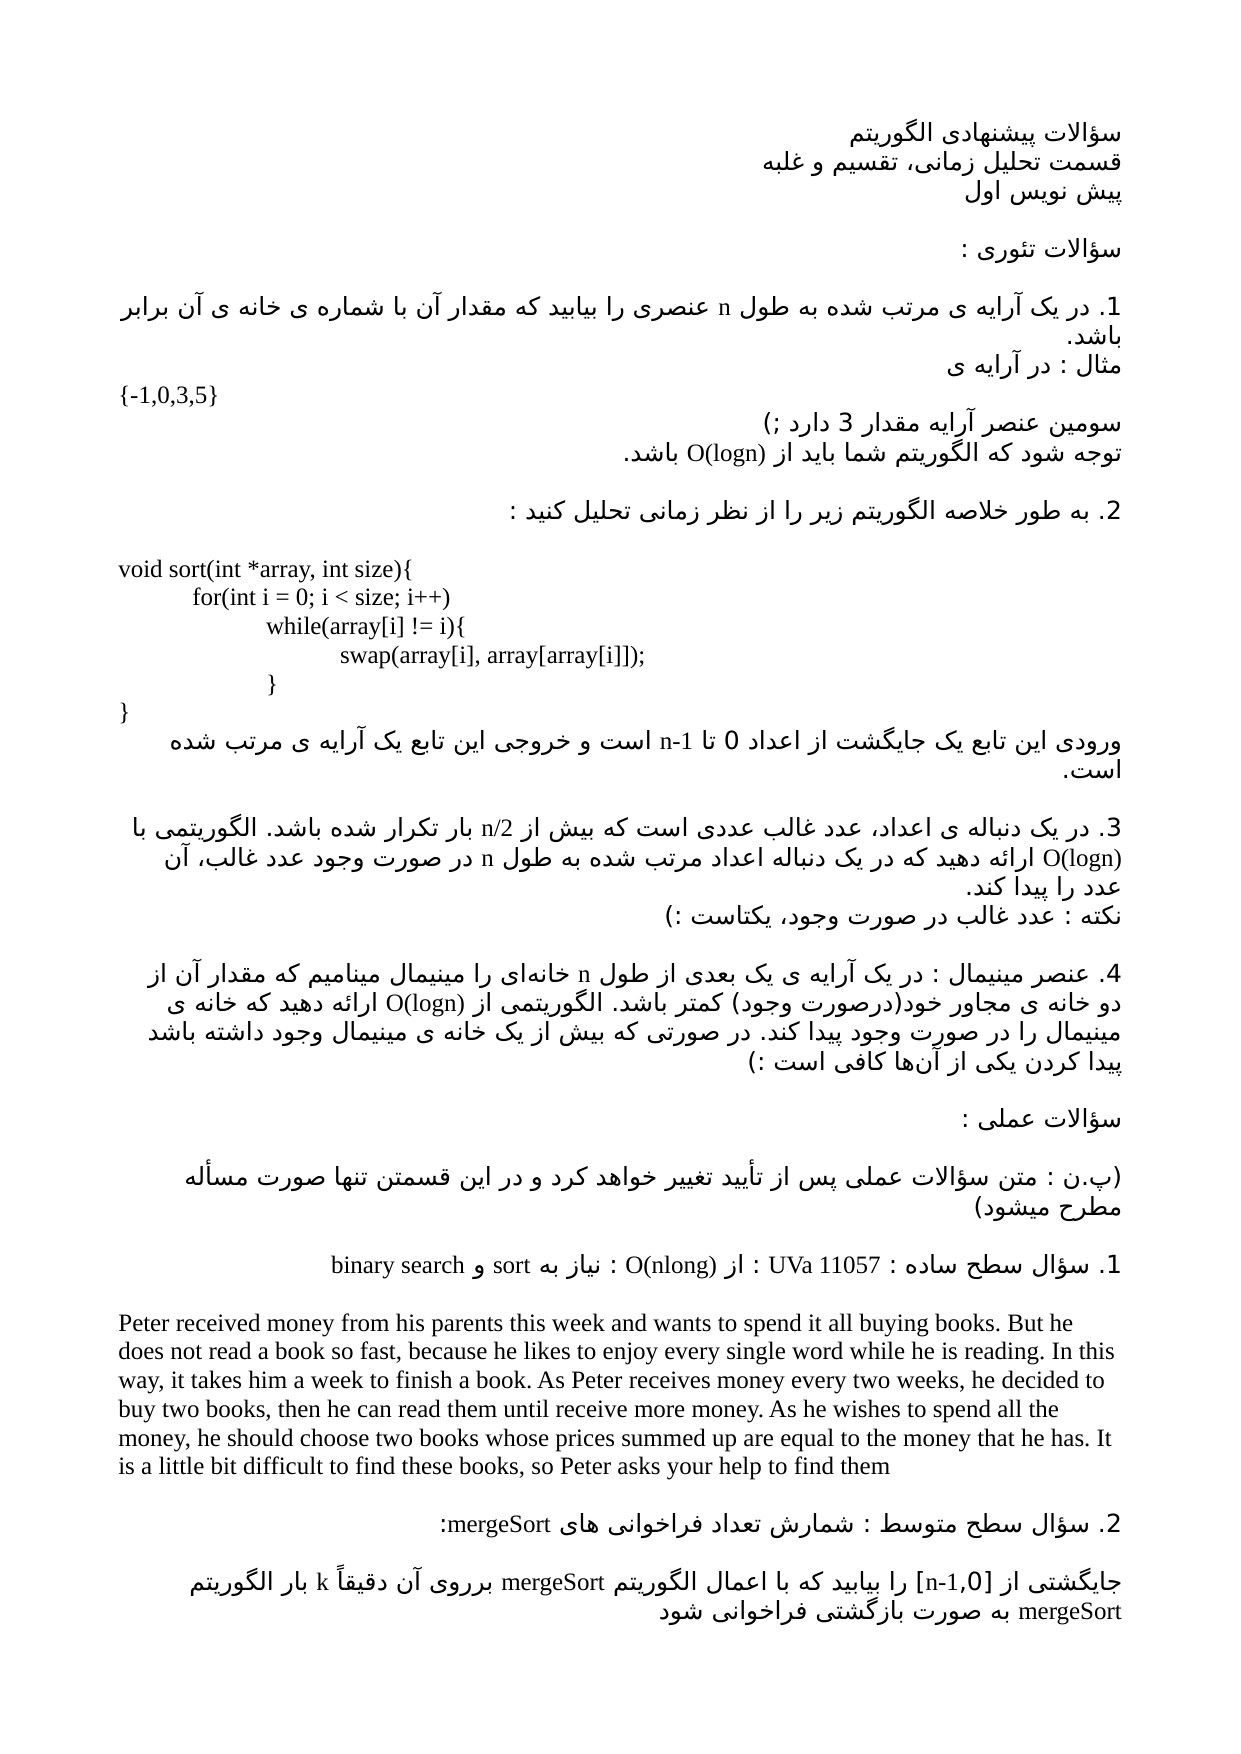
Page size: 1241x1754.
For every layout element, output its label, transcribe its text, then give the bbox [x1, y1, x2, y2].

text } [118, 697, 1122, 726]
text void sort(int *array, int size){ [118, 554, 1122, 582]
text ورودی این تابع یک جایگشت از اعداد 0 تا n-1 است و خروجی این تابع یک آرایه ی مرتب شده است. [118, 726, 1122, 785]
text 4. عنصر مینیمال : در یک آرایه ی یک بعدی از طول n خانه‌ای را مینیمال مینامیم که مقدار آن از دو خانه ی مجاور خود(درصورت وجود) کمتر باشد. الگوریتمی از O(logn) ارائه دهید که خانه ی مینیمال را در صورت وجود پیدا کند. در صورتی که بیش از یک خانه ی مینیمال وجود داشته باشد پیدا کردن یکی از آن‌ها کافی است :) [118, 959, 1122, 1076]
text سؤالات عملی : [118, 1105, 1122, 1134]
text for(int i = 0; i < size; i++) [118, 582, 1122, 611]
text مثال : در آرایه ی [118, 351, 1122, 380]
text Peter received money from his parents this week and wants to spend it all buying books. But he does not read a book so fast, because he likes to enjoy every single word while he is reading. In this way, it takes him a week to finish a book. As Peter receives money every two weeks, he decided to buy two books, then he can read them until receive more money. As he wishes to spend all the money, he should choose two books whose prices summed up are equal to the money that he has. It is a little bit difficult to find these books, so Peter asks your help to find them [118, 1308, 1122, 1480]
text توجه شود که الگوریتم شما باید از O(logn) باشد. [118, 438, 1122, 467]
text 3. در یک دنباله ی اعداد، عدد غالب عددی است که بیش از n/2 بار تکرار شده باشد. الگوریتمی با O(logn) ارائه دهید که در یک دنباله اعداد مرتب شده به طول n در صورت وجود عدد غالب، آن عدد را پیدا کند. [118, 813, 1122, 901]
text نکته : عدد غالب در صورت وجود، یکتاست :) [118, 901, 1122, 930]
text سؤالات پیشنهادی الگوریتم [118, 118, 1122, 147]
text (پ.ن :‌ متن سؤالات عملی پس از تأیید تغییر خواهد کرد و در این قسمتن تنها صورت مسأله مطرح میشود) [118, 1163, 1122, 1221]
text قسمت تحلیل زمانی، تقسیم و غلبه [118, 147, 1122, 176]
text while(array[i] != i){ [118, 611, 1122, 640]
text جایگشتی از [0,n-1] را بیابید که با اعمال الگوریتم mergeSort برروی آن دقیقاً k بار الگوریتم mergeSort به صورت بازگشتی فراخوانی شود [118, 1567, 1122, 1626]
text پیش نویس اول [118, 176, 1122, 206]
text 1. سؤال سطح ساده : UVa 11057 : از O(nlong) : نیاز به sort و binary search [118, 1250, 1122, 1279]
text 2. به طور خلاصه الگوریتم زیر را از نظر زمانی تحلیل کنید : [118, 496, 1122, 525]
text } [118, 669, 1122, 697]
text سومین عنصر آرایه مقدار 3 دارد ;) [118, 409, 1122, 438]
text 2. سؤال سطح متوسط : شمارش تعداد فراخوانی های mergeSort: [118, 1509, 1122, 1538]
text 1. در یک آرایه ی مرتب شده به طول n عنصری را بیابید که مقدار آن با شماره ی خانه ی آن برابر باشد. [118, 292, 1122, 351]
text {-1,0,3,5} [118, 380, 1122, 409]
text سؤالات تئوری : [118, 234, 1122, 263]
text swap(array[i], array[array[i]]); [118, 640, 1122, 669]
